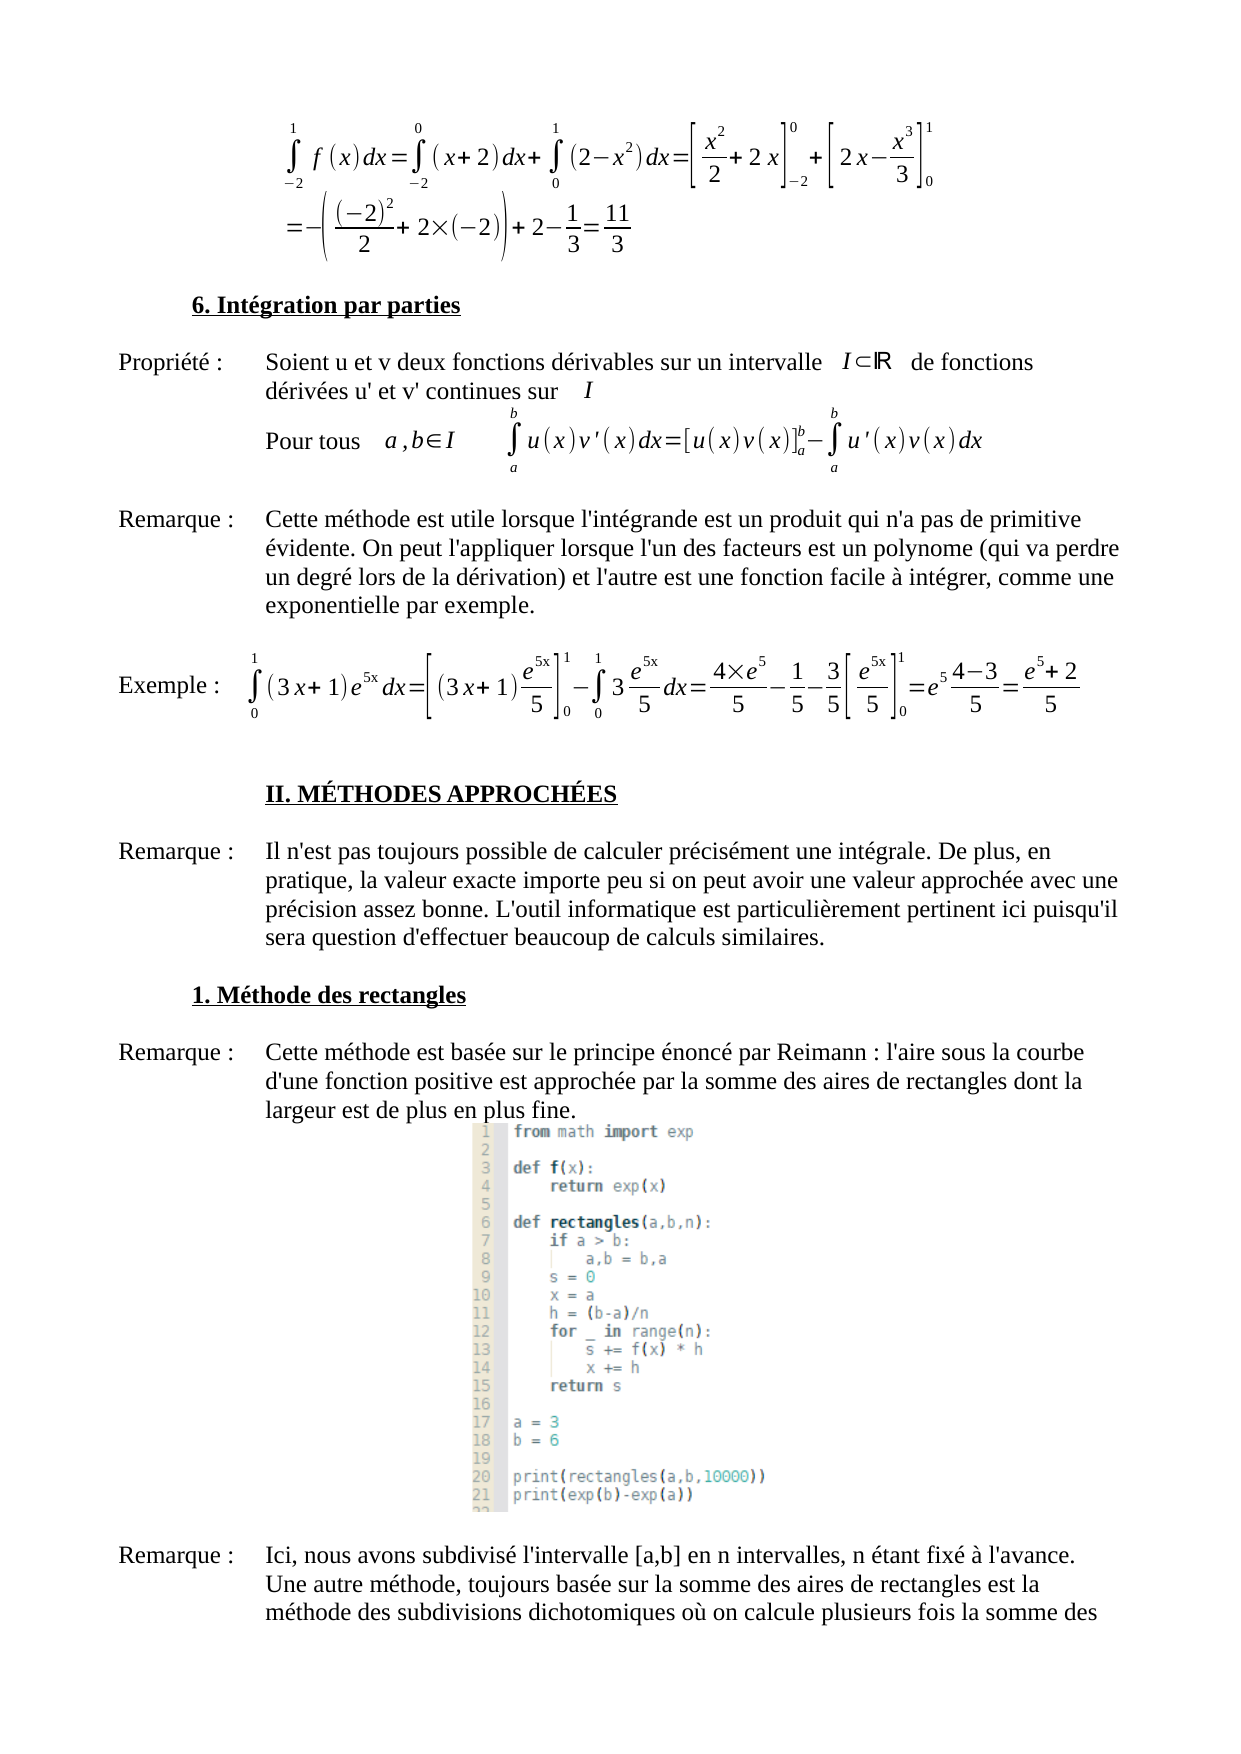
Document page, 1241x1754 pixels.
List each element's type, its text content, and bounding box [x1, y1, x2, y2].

text Remarque : Cette méthode est basée sur le principe énoncé par Reimann : l'aire sous la courbe d'une fonction positive est approchée par la somme des aires de rectangles dont la largeur est de plus en plus fine. [118, 1037, 1122, 1124]
text Exemple : [118, 648, 1122, 721]
text II. MÉTHODES APPROCHÉES [118, 779, 1122, 807]
text Une autre méthode, toujours basée sur la somme des aires de rectangles est la méthode des subdivisions dichotomiques où on calcule plusieurs fois la somme des [118, 1569, 1122, 1626]
text 1. Méthode des rectangles [118, 980, 1122, 1009]
text Remarque : Il n'est pas toujours possible de calculer précisément une intégrale. De plus, en pratique, la valeur exacte importe peu si on peut avoir une valeur approchée avec une précision assez bonne. L'outil informatique est particulièrement pertinent ici puisqu'il sera question d'effectuer beaucoup de calculs similaires. [118, 836, 1122, 951]
picture [472, 1123, 768, 1512]
text Propriété : Soient u et v deux fonctions dérivables sur un intervallede fonctions dérivées u' et v' continues sur [118, 347, 1122, 405]
text Remarque : Ici, nous avons subdivisé l'intervalle [a,b] en n intervalles, n étant fixé à l'avance. [118, 1540, 1122, 1569]
text 6. Intégration par parties [118, 290, 1122, 319]
text Remarque : Cette méthode est utile lorsque l'intégrande est un produit qui n'a pas de primitive évidente. On peut l'appliquer lorsque l'un des facteurs est un polynome (qui va perdre un degré lors de la dérivation) et l'autre est une fonction facile à intégrer, comme une exponentielle par exemple. [118, 504, 1122, 619]
text Pour tous [118, 405, 1122, 476]
